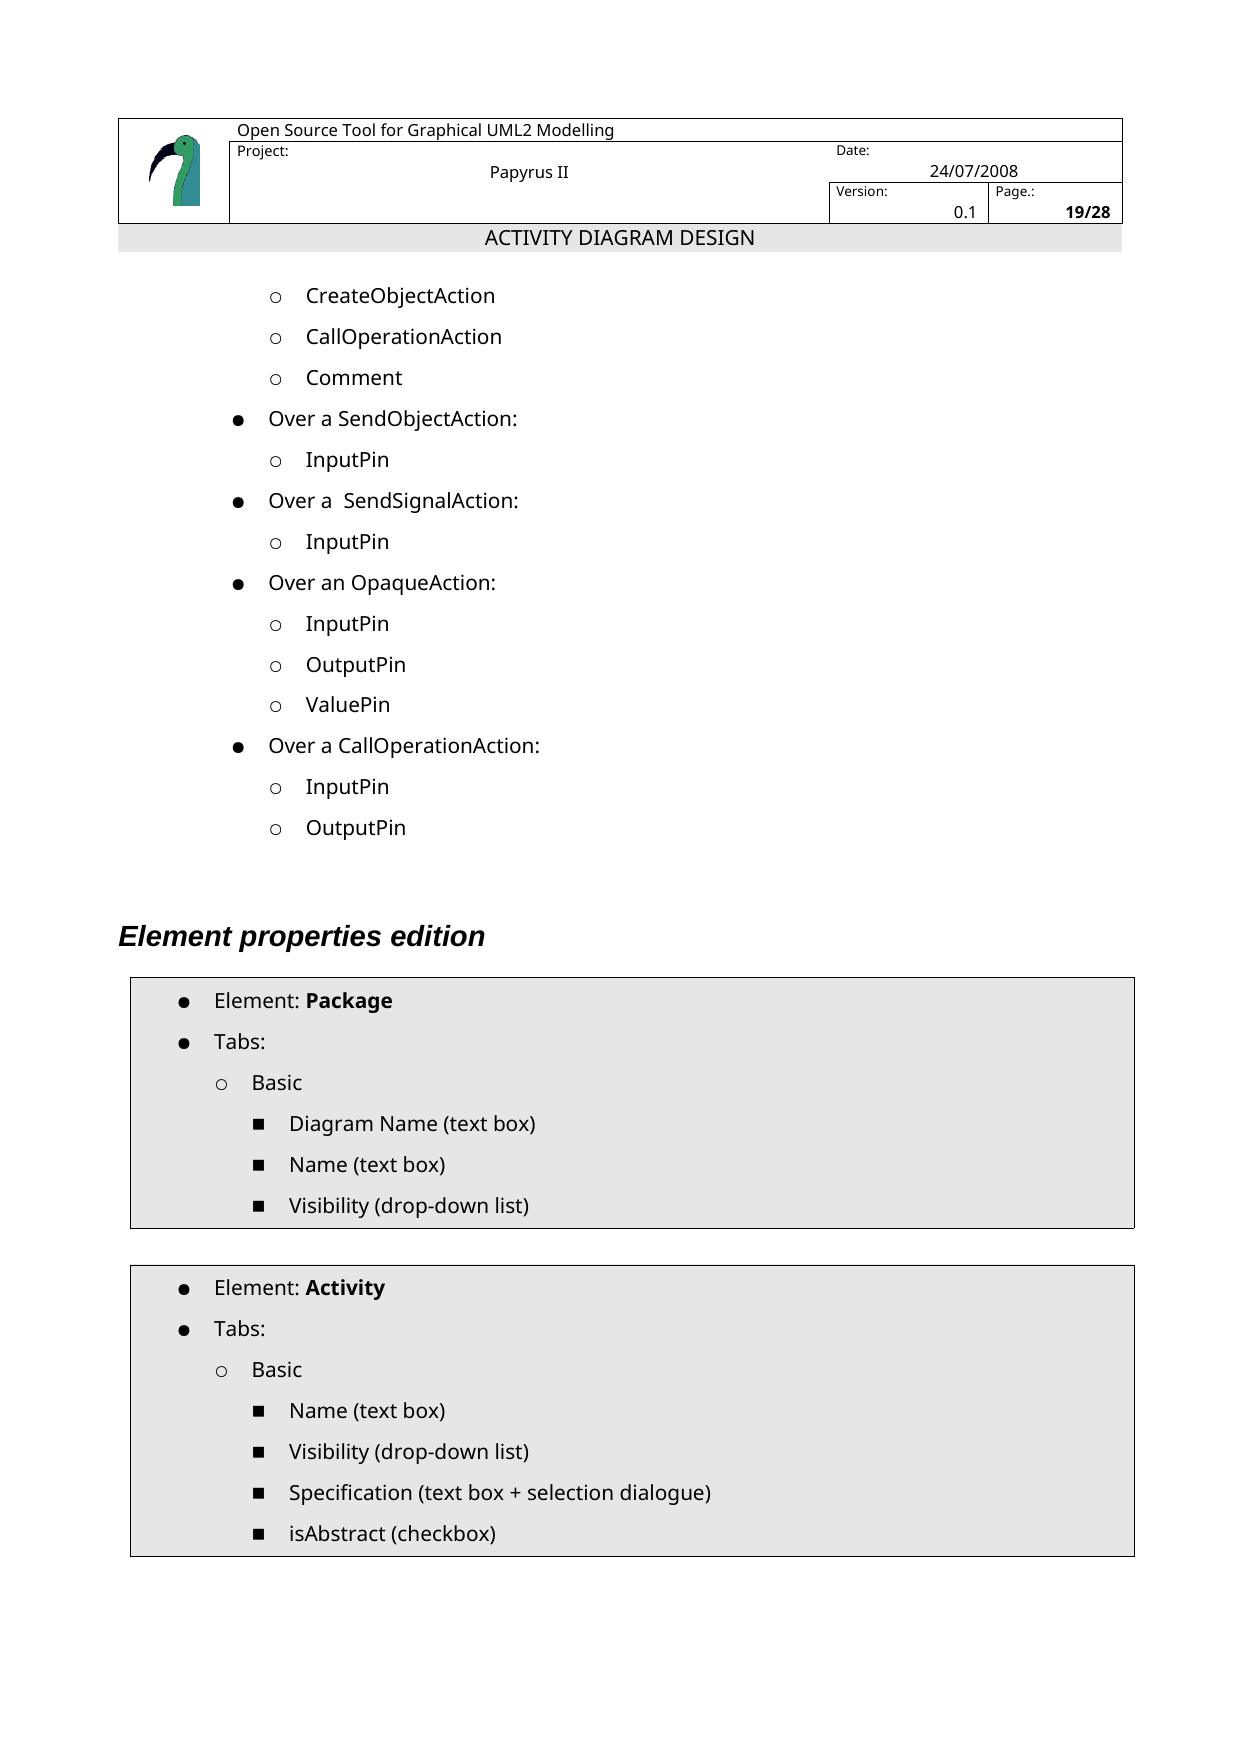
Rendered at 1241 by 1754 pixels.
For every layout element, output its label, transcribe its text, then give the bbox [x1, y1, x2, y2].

list Over a CallOperationAction: [231, 732, 1122, 760]
list InputPin [268, 445, 1122, 473]
picture [147, 133, 201, 209]
list Name (text box) [251, 1396, 1125, 1425]
list Basic [214, 1068, 1125, 1097]
list Specification (text box + selection dialogue) [251, 1478, 1125, 1507]
list Over a SendSignalAction: [231, 486, 1122, 514]
subtitle Element properties edition [118, 920, 1122, 953]
list OutputPin [268, 650, 1122, 678]
list isAbstract (checkbox) [251, 1519, 1125, 1548]
list CallOperationAction [268, 322, 1122, 351]
list Tabs: [176, 1314, 1125, 1343]
list Tabs: [176, 1027, 1125, 1056]
list Basic [214, 1355, 1125, 1384]
list InputPin [268, 527, 1122, 555]
list CreateObjectAction [268, 281, 1122, 310]
list Over an OpaqueAction: [231, 568, 1122, 596]
list Visibility (drop-down list) [251, 1191, 1125, 1219]
list OutputPin [268, 813, 1122, 842]
list InputPin [268, 609, 1122, 637]
list ValuePin [268, 691, 1122, 719]
list Visibility (drop-down list) [251, 1437, 1125, 1466]
list Diagram Name (text box) [251, 1109, 1125, 1137]
list Over a SendObjectAction: [231, 404, 1122, 432]
list Name (text box) [251, 1150, 1125, 1178]
list Comment [268, 363, 1122, 392]
list Element: Package [176, 986, 1125, 1015]
list Element: Activity [176, 1273, 1125, 1302]
list InputPin [268, 772, 1122, 801]
